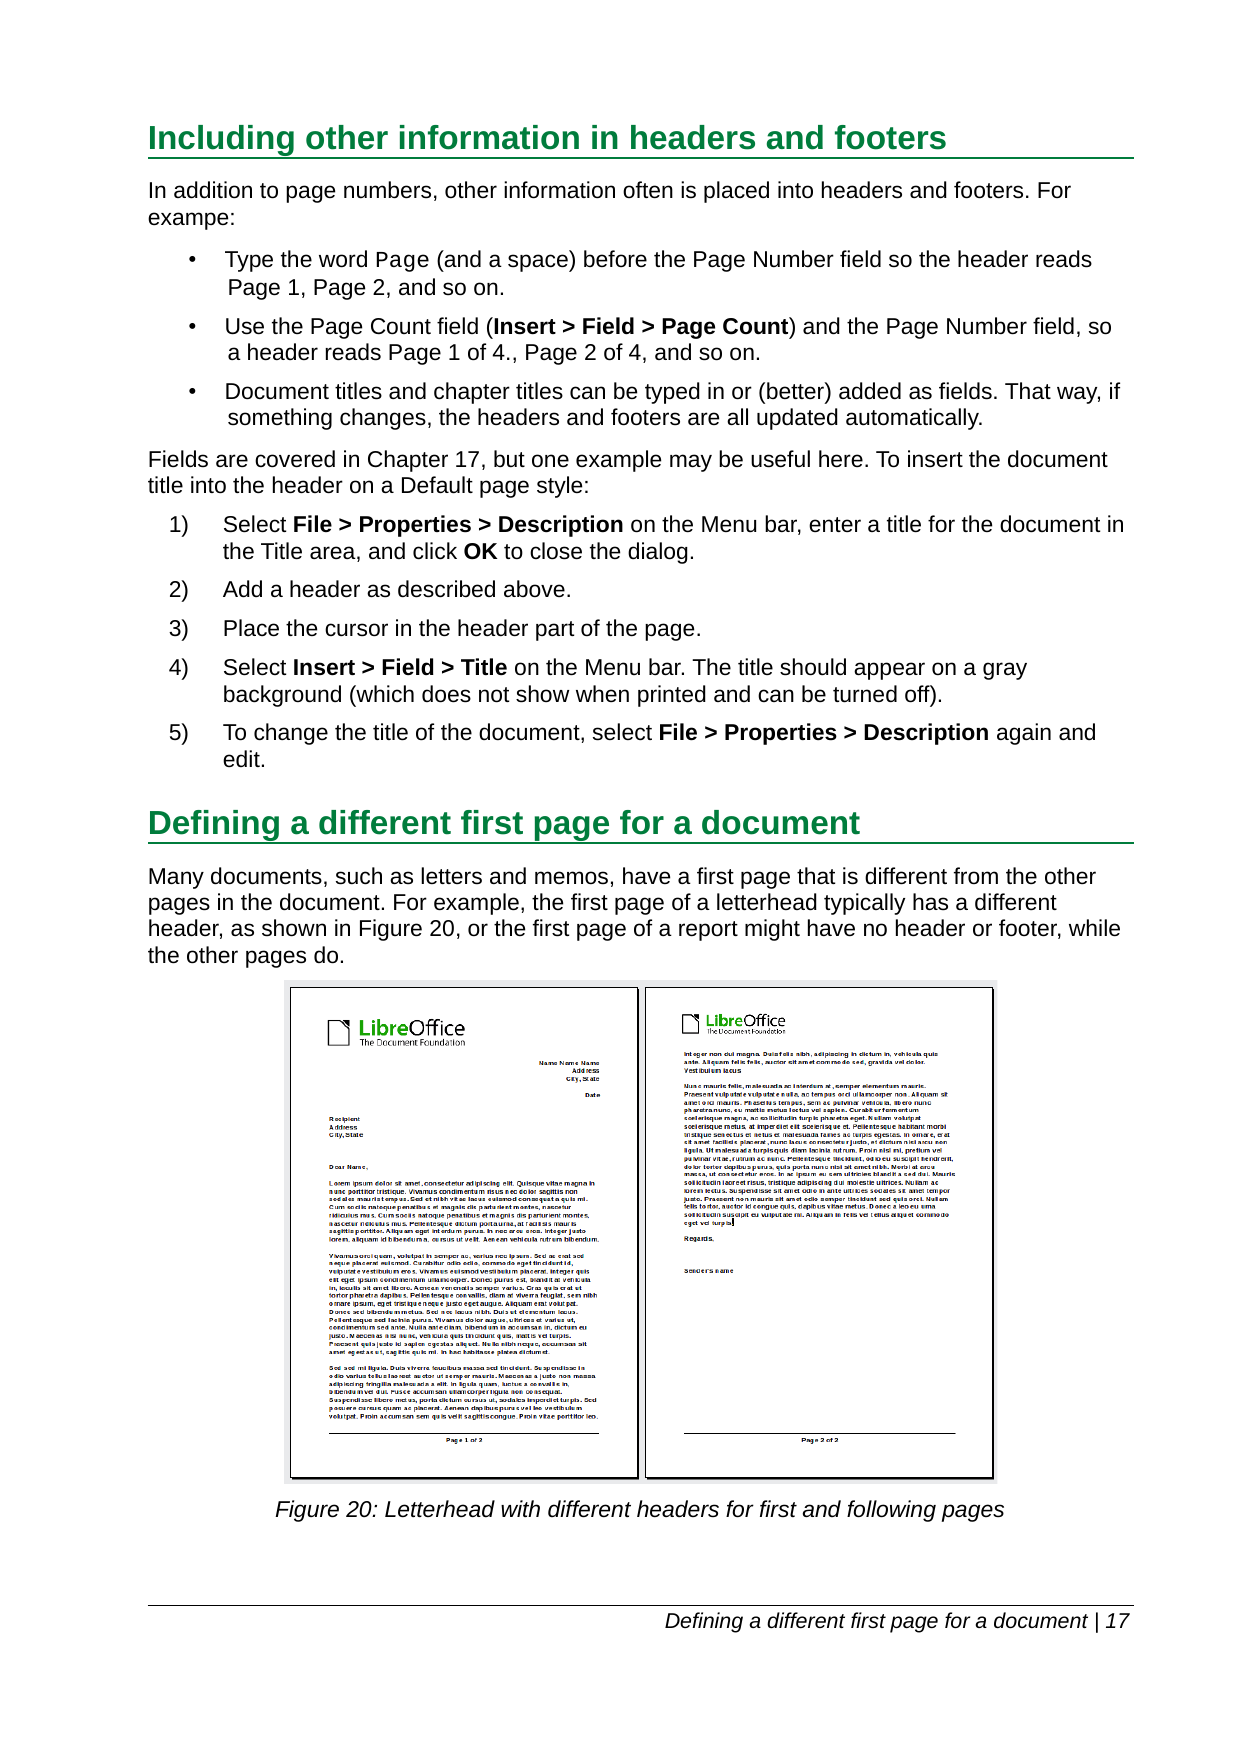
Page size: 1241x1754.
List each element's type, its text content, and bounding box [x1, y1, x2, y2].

list Document titles and chapter titles can be typed in or (better) added as fields. That way, if something changes, the headers and footers are all updated automatically. [185, 375, 1134, 433]
list To change the title of the document, select File > Properties > Description again and edit. [189, 719, 1134, 772]
text Figure 20: Letterhead with different headers for first and following pages [261, 1496, 1021, 1523]
list Use the Page Count field (Insert > Field > Page Count) and the Page Number field, so a header reads Page 1 of 4., Page 2 of 4, and so on. [185, 310, 1134, 365]
list Select Insert > Field > Title on the Menu bar. The title should appear on a gray background (which does not show when printed and can be turned off). [189, 654, 1134, 707]
list In addition to page numbers, other information often is placed into headers and footers. For exampe: [148, 177, 1134, 230]
text Many documents, such as letters and memos, have a first page that is different from the other pages in the document. For example, the first page of a letterhead typically has a different header, as shown in Figure 20, or the first page of a report might have no header or footer, while the other pages do. [148, 863, 1134, 968]
list Place the cursor in the header part of the page. [189, 615, 1134, 642]
subtitle Defining a different first page for a document [148, 803, 1134, 842]
list Add a header as described above. [189, 576, 1134, 603]
picture [284, 980, 998, 1484]
list Fields are covered in Chapter 17, but one example may be useful here. To insert the document title into the header on a Default page style: [148, 446, 1134, 499]
subtitle Including other information in headers and footers [148, 118, 1134, 157]
list Type the word Page (and a space) before the Page Number field so the header reads Page 1, Page 2, and so on. [185, 243, 1134, 300]
list Select File > Properties > Description on the Menu bar, enter a title for the document in the Title area, and click OK to close the dialog. [189, 511, 1134, 564]
